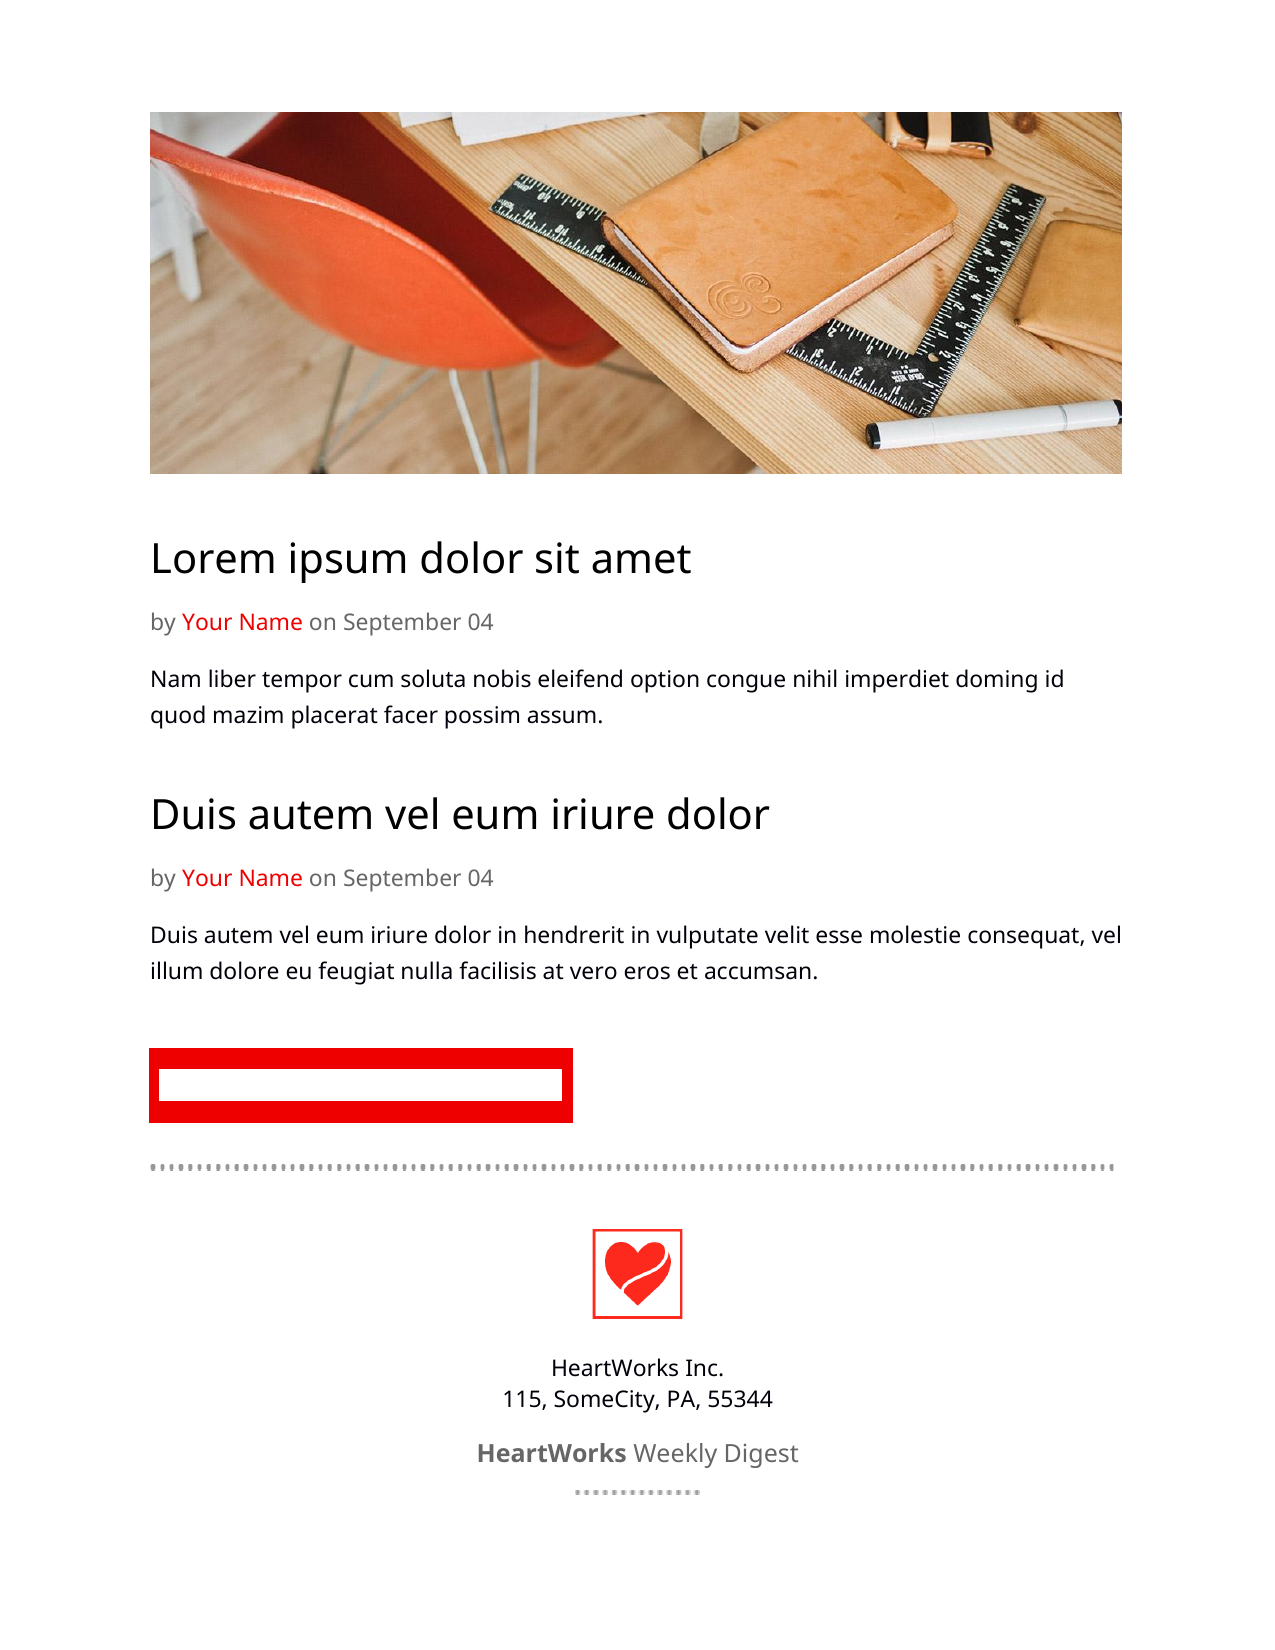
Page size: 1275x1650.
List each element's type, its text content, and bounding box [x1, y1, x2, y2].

picture [592, 1229, 683, 1319]
text by Your Name on September 04 [150, 606, 1125, 637]
text HeartWorks Inc. [150, 1352, 1125, 1383]
text 115, SomeCity, PA, 55344 [150, 1383, 1125, 1414]
picture [150, 1164, 1114, 1171]
subtitle Lorem ipsum dolor sit amet [150, 528, 1125, 585]
picture [575, 1490, 700, 1495]
title HeartWorks Weekly Digest [150, 1435, 1125, 1469]
picture [150, 112, 1122, 474]
text Nam liber tempor cum soluta nobis eleifend option congue nihil imperdiet doming id quod mazim placerat facer possim assum. [150, 663, 1125, 730]
text by Your Name on September 04 [150, 862, 1125, 893]
text Duis autem vel eum iriure dolor in hendrerit in vulputate velit esse molestie consequat, vel illum dolore eu feugiat nulla facilisis at vero eros et accumsan. [150, 919, 1125, 986]
subtitle Duis autem vel eum iriure dolor [150, 785, 1125, 841]
table_header READ MORE ON OUR WEBSITE [149, 1048, 573, 1123]
